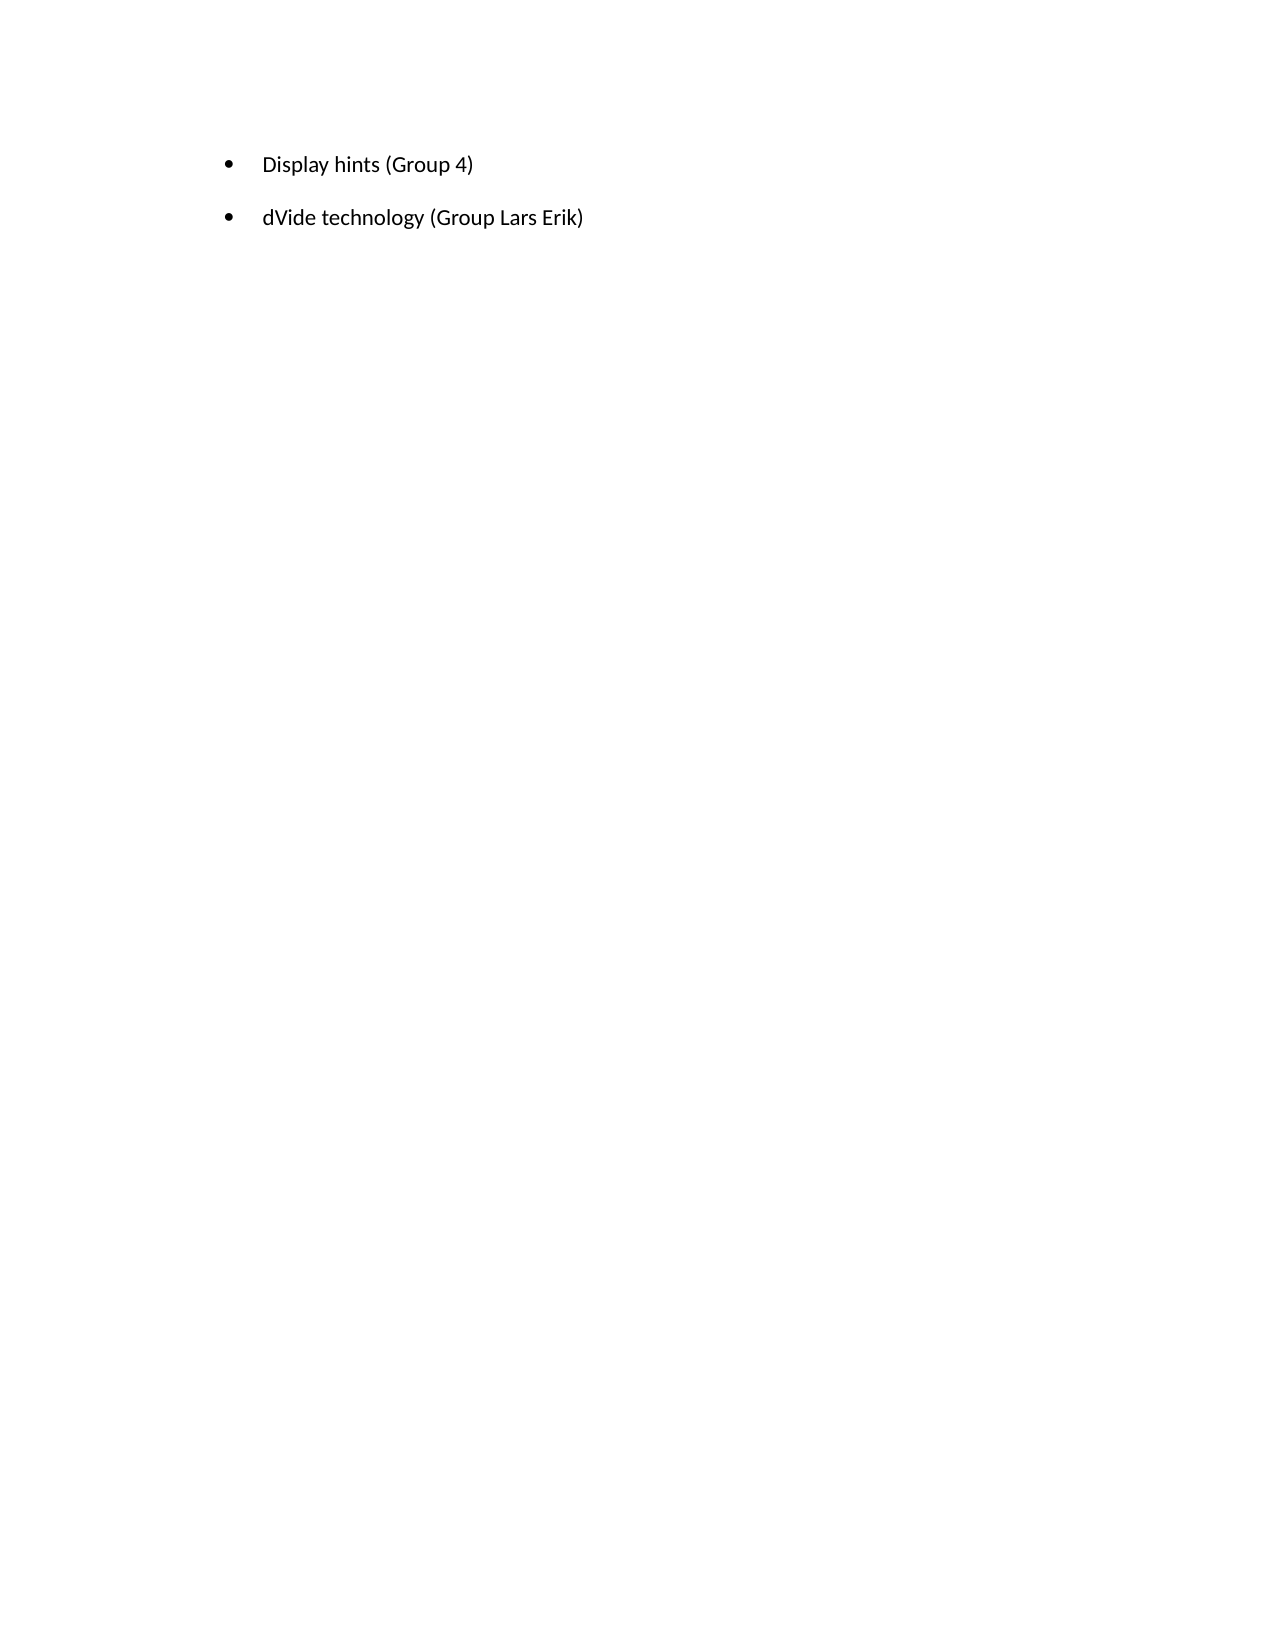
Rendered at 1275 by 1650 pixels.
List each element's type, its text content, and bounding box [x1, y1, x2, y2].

list Display hints (Group 4) [225, 150, 1087, 178]
list dVide technology (Group Lars Erik) [225, 203, 1087, 231]
